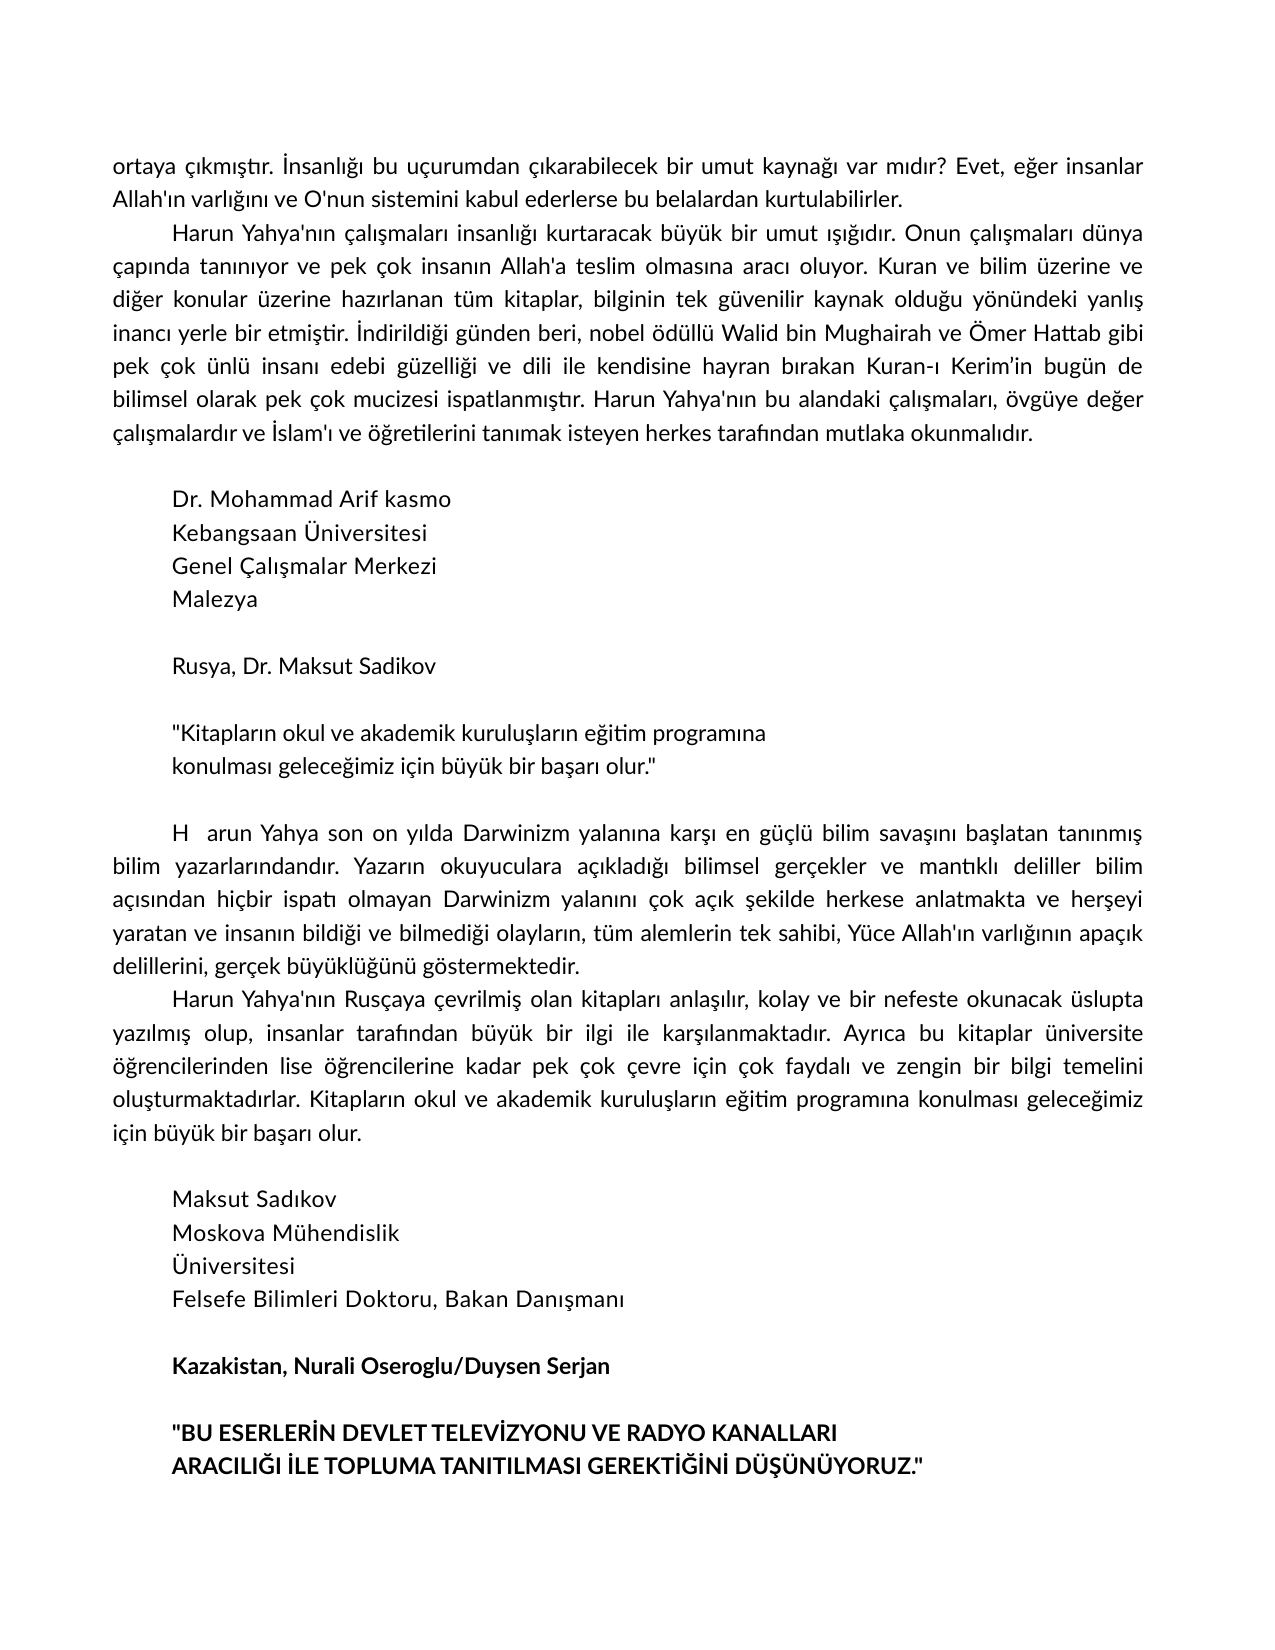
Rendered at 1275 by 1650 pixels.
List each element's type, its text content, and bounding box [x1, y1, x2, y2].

text Üniversitesi [112, 1248, 1145, 1281]
text Maksut Sadıkov [112, 1181, 1145, 1214]
text Harun Yahya'nın çalışmaları insanlığı kurtaracak büyük bir umut ışığıdır. Onun çalışmaları dünya çapında tanınıyor ve pek çok insanın Allah'a teslim olmasına aracı oluyor. Kuran ve bilim üzerine ve diğer konular üzerine hazırlanan tüm kitaplar, bilginin tek güvenilir kaynak olduğu yönündeki yanlış inancı yerle bir etmiştir. İndirildiği günden beri, nobel ödüllü Walid bin Mughairah ve Ömer Hattab gibi pek çok ünlü insanı edebi güzelliği ve dili ile kendisine hayran bırakan Kuran-ı Kerim’in bugün de bilimsel olarak pek çok mucizesi ispatlanmıştır. Harun Yahya'nın bu alandaki çalışmaları, övgüye değer çalışmalardır ve İslam'ı ve öğretilerini tanımak isteyen herkes tarafından mutlaka okunmalıdır. [112, 214, 1145, 448]
text konulması geleceğimiz için büyük bir başarı olur." [112, 748, 1145, 781]
text Malezya [112, 581, 1145, 614]
text Harun Yahya'nın Rusçaya çevrilmiş olan kitapları anlaşılır, kolay ve bir nefeste okunacak üslupta yazılmış olup, insanlar tarafından büyük bir ilgi ile karşılanmaktadır. Ayrıca bu kitaplar üniversite öğrencilerinden lise öğrencilerine kadar pek çok çevre için çok faydalı ve zengin bir bilgi temelini oluşturmaktadırlar. Kitapların okul ve akademik kuruluşların eğitim programına konulması geleceğimiz için büyük bir başarı olur. [112, 981, 1145, 1148]
text Moskova Mühendislik [112, 1214, 1145, 1248]
text Kazakistan, Nurali Oseroglu/Duysen Serjan [112, 1348, 1145, 1381]
text Genel Çalışmalar Merkezi [112, 548, 1145, 581]
text ARACILIĞI İLE TOPLUMA TANITILMASI GEREKTİĞİNİ DÜŞÜNÜYORUZ." [112, 1448, 1145, 1481]
text Felsefe Bilimleri Doktoru, Bakan Danışmanı [112, 1281, 1145, 1314]
text "BU ESERLERİN DEVLET TELEVİZYONU VE RADYO KANALLARI [112, 1414, 1145, 1448]
text Rusya, Dr. Maksut Sadikov [112, 648, 1145, 681]
text ortaya çıkmıştır. İnsanlığı bu uçurumdan çıkarabilecek bir umut kaynağı var mıdır? Evet, eğer insanlar Allah'ın varlığını ve O'nun sistemini kabul ederlerse bu belalardan kurtulabilirler. [112, 148, 1145, 214]
text Harun Yahya son on yılda Darwinizm yalanına karşı en güçlü bilim savaşını başlatan tanınmış bilim yazarlarındandır. Yazarın okuyuculara açıkladığı bilimsel gerçekler ve mantıklı deliller bilim açısından hiçbir ispatı olmayan Darwinizm yalanını çok açık şekilde herkese anlatmakta ve herşeyi yaratan ve insanın bildiği ve bilmediği olayların, tüm alemlerin tek sahibi, Yüce Allah'ın varlığının apaçık delillerini, gerçek büyüklüğünü göstermektedir. [112, 814, 1145, 981]
text Dr. Mohammad Arif kasmo [112, 481, 1145, 514]
text Kebangsaan Üniversitesi [112, 514, 1145, 548]
text "Kitapların okul ve akademik kuruluşların eğitim programına [112, 714, 1145, 748]
